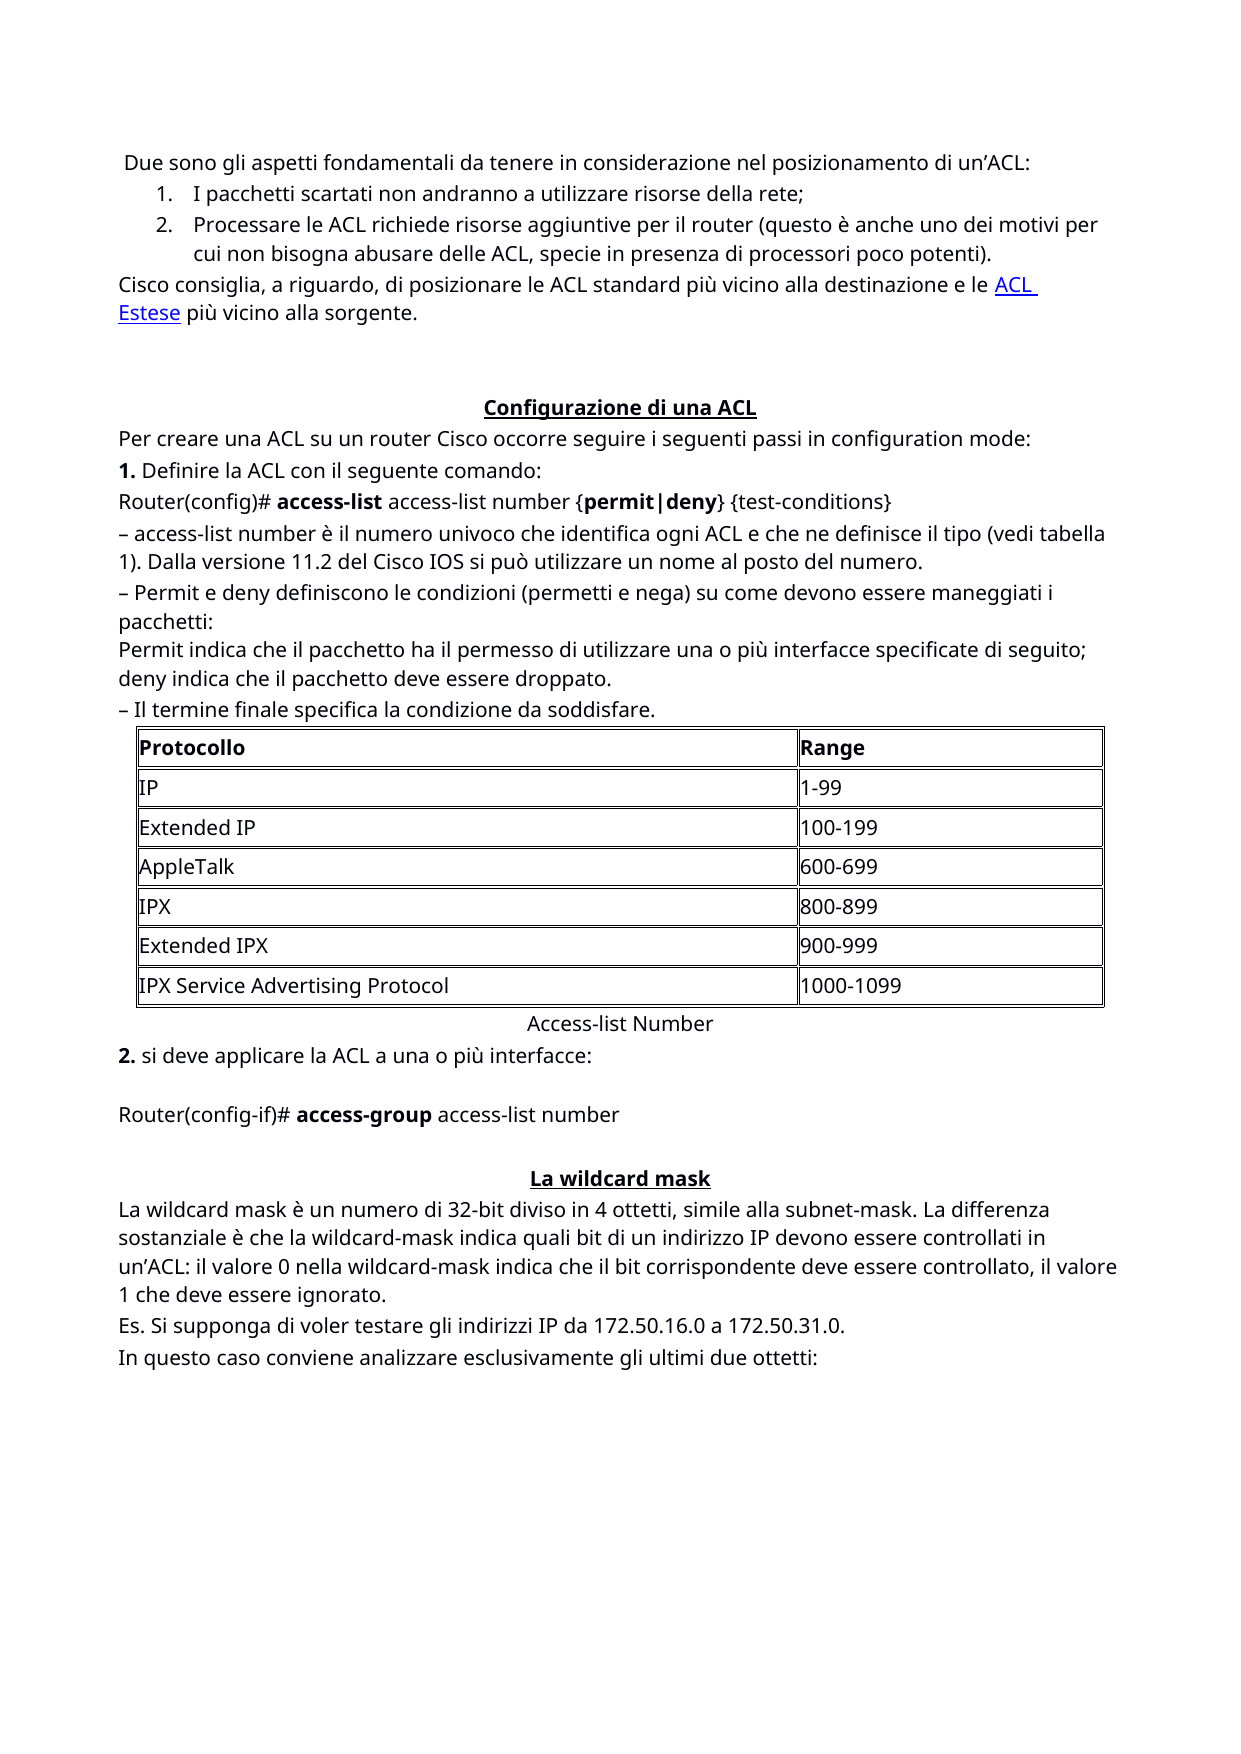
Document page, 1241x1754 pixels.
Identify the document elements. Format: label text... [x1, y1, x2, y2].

table_header Protocollo [139, 730, 797, 766]
table_cell IP [139, 770, 797, 806]
text Router(config)# access-list access-list number {permit|deny} {test-conditions} [118, 487, 1122, 516]
text – Permit e deny definiscono le condizioni (permetti e nega) su come devono essere maneggiati i pacchetti: Permit indica che il pacchetto ha il permesso di utilizzare una o più interfacce specificate di seguito; deny indica che il pacchetto deve essere droppato. [118, 578, 1122, 692]
text Configurazione di una ACL [118, 393, 1122, 422]
text Cisco consiglia, a riguardo, di posizionare le ACL standard più vicino alla destinazione e le ACL Estese più vicino alla sorgente. [118, 270, 1122, 327]
table_cell 1-99 [800, 770, 1102, 806]
table_cell Extended IPX [139, 928, 797, 964]
text Per creare una ACL su un router Cisco occorre seguire i seguenti passi in configuration mode: [118, 424, 1122, 453]
table_cell IPX [139, 889, 797, 925]
list Processare le ACL richiede risorse aggiuntive per il router (questo è anche uno dei motivi per cui non bisogna abusare delle ACL, specie in presenza di processori poco potenti). [156, 210, 1122, 267]
text La wildcard mask [118, 1164, 1122, 1192]
text 1. Definire la ACL con il seguente comando: [118, 456, 1122, 484]
text 2. si deve applicare la ACL a una o più interfacce: [118, 1041, 1122, 1069]
table_cell 600-699 [800, 849, 1102, 885]
text La wildcard mask è un numero di 32-bit diviso in 4 ottetti, simile alla subnet-mask. La differenza sostanziale è che la wildcard-mask indica quali bit di un indirizzo IP devono essere controllati in un’ACL: il valore 0 nella wildcard-mask indica che il bit corrispondente deve essere controllato, il valore 1 che deve essere ignorato. [118, 1195, 1122, 1309]
text Es. Si supponga di voler testare gli indirizzi IP da 172.50.16.0 a 172.50.31.0. [118, 1312, 1122, 1340]
table_cell AppleTalk [139, 849, 797, 885]
list I pacchetti scartati non andranno a utilizzare risorse della rete; [156, 179, 1122, 207]
text In questo caso conviene analizzare esclusivamente gli ultimi due ottetti: [118, 1343, 1122, 1371]
text – Il termine finale specifica la condizione da soddisfare. [118, 695, 1122, 723]
text Due sono gli aspetti fondamentali da tenere in considerazione nel posizionamento di un’ACL: [118, 148, 1122, 176]
table_header Range [800, 730, 1102, 766]
table_cell Extended IP [139, 809, 797, 846]
table_cell IPX Service Advertising Protocol [139, 968, 797, 1004]
text – access-list number è il numero univoco che identifica ogni ACL e che ne definisce il tipo (vedi tabella 1). Dalla versione 11.2 del Cisco IOS si può utilizzare un nome al posto del numero. [118, 519, 1122, 576]
table_cell 800-899 [800, 889, 1102, 925]
table_cell 1000-1099 [800, 968, 1102, 1004]
text Access-list Number [118, 1009, 1122, 1038]
table_cell 100-199 [800, 809, 1102, 846]
table_cell 900-999 [800, 928, 1102, 964]
text Router(config-if)# access-group access-list number [118, 1072, 1122, 1129]
